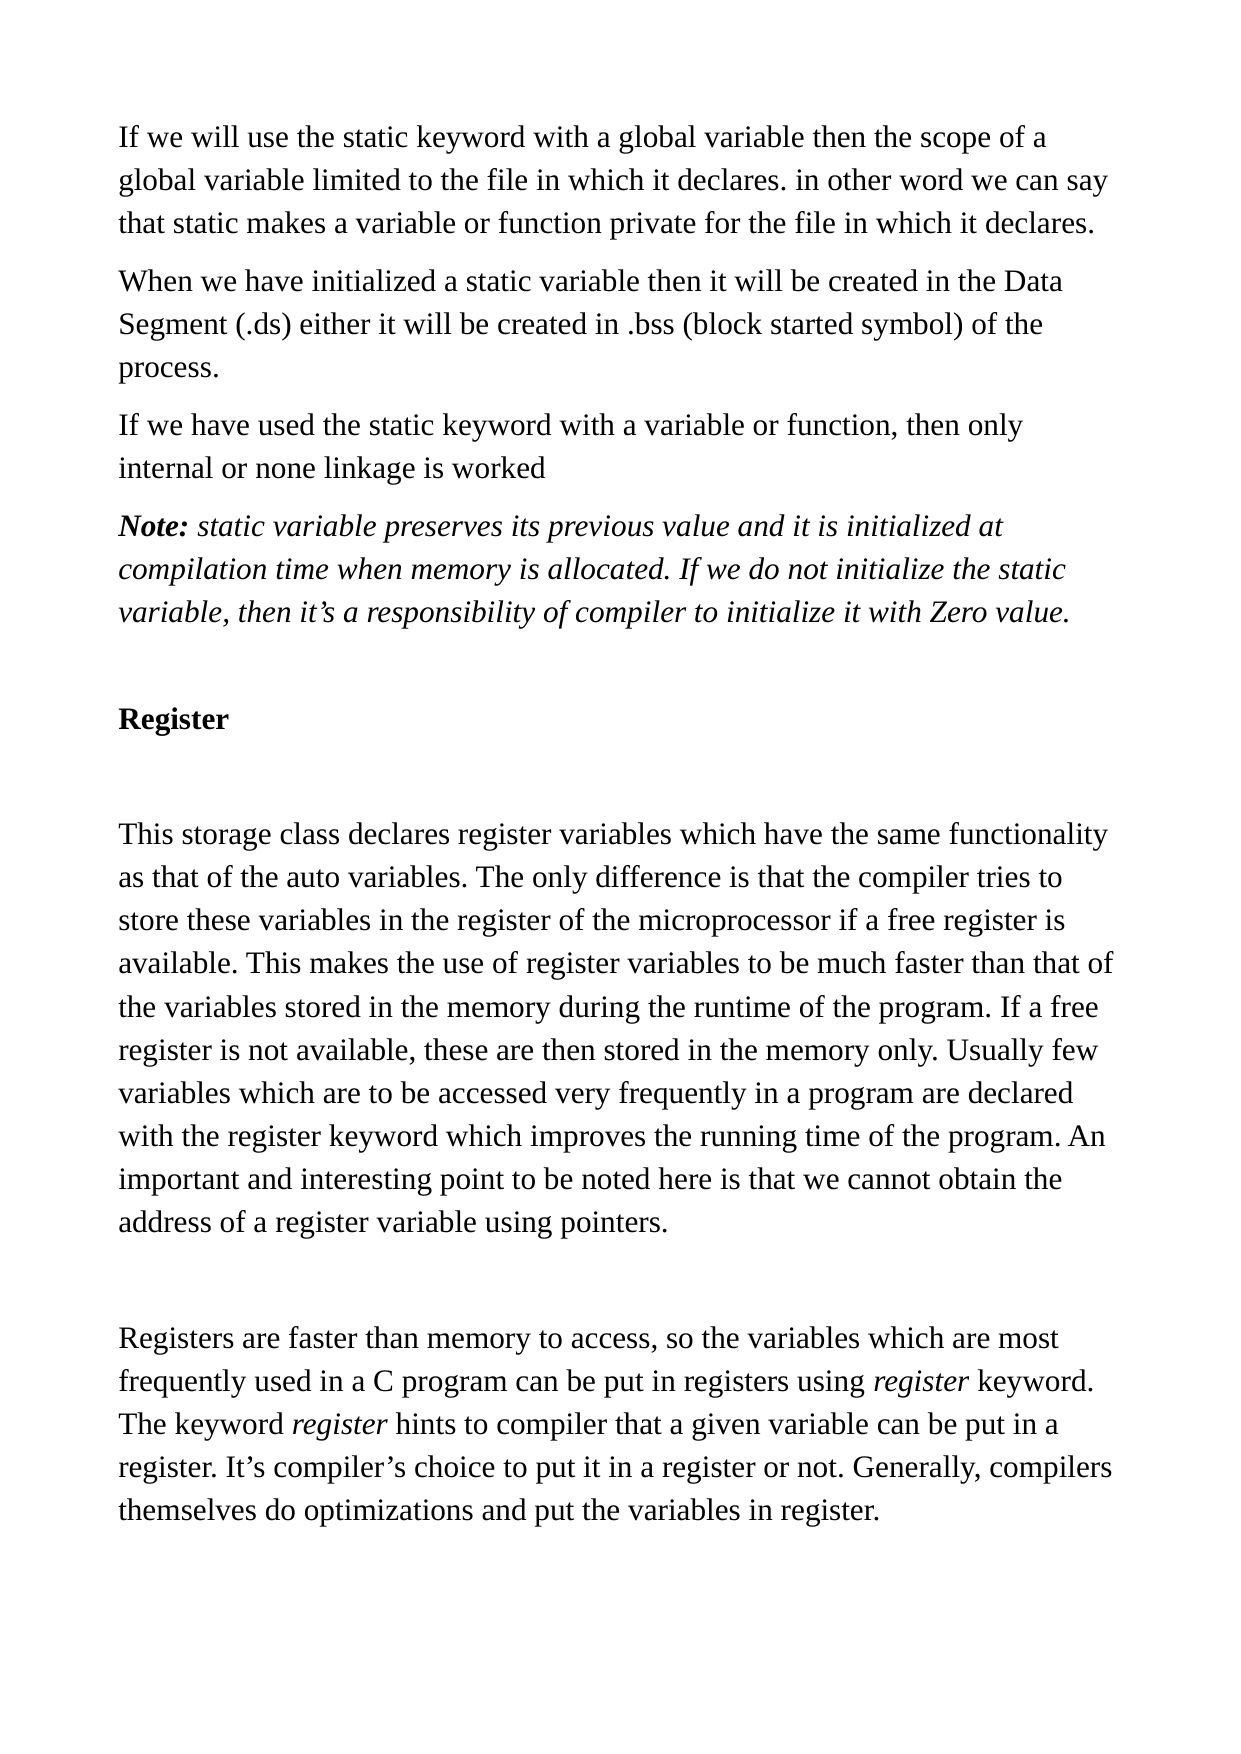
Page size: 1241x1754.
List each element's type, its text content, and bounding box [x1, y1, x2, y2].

text This storage class declares register variables which have the same functionality as that of the auto variables. The only difference is that the compiler tries to store these variables in the register of the microprocessor if a free register is available. This makes the use of register variables to be much faster than that of the variables stored in the memory during the runtime of the program. If a free register is not available, these are then stored in the memory only. Usually few variables which are to be accessed very frequently in a program are declared with the register keyword which improves the running time of the program. An important and interesting point to be noted here is that we cannot obtain the address of a register variable using pointers. [118, 815, 1122, 1239]
text If we will use the static keyword with a global variable then the scope of a global variable limited to the file in which it declares. in other word we can say that static makes a variable or function private for the file in which it declares. [118, 118, 1122, 240]
text Note: static variable preserves its previous value and it is initialized at compilation time when memory is allocated. If we do not initialize the static variable, then it’s a responsibility of compiler to initialize it with Zero value. [118, 507, 1122, 629]
text If we have used the static keyword with a variable or function, then only internal or none linkage is worked [118, 406, 1122, 485]
text When we have initialized a static variable then it will be created in the Data Segment (.ds) either it will be created in .bss (block started symbol) of the process. [118, 262, 1122, 384]
text Registers are faster than memory to access, so the variables which are most frequently used in a C program can be put in registers using register keyword. The keyword register hints to compiler that a given variable can be put in a register. It’s compiler’s choice to put it in a register or not. Generally, compilers themselves do optimizations and put the variables in register. [118, 1319, 1122, 1527]
text Register [118, 700, 1122, 736]
